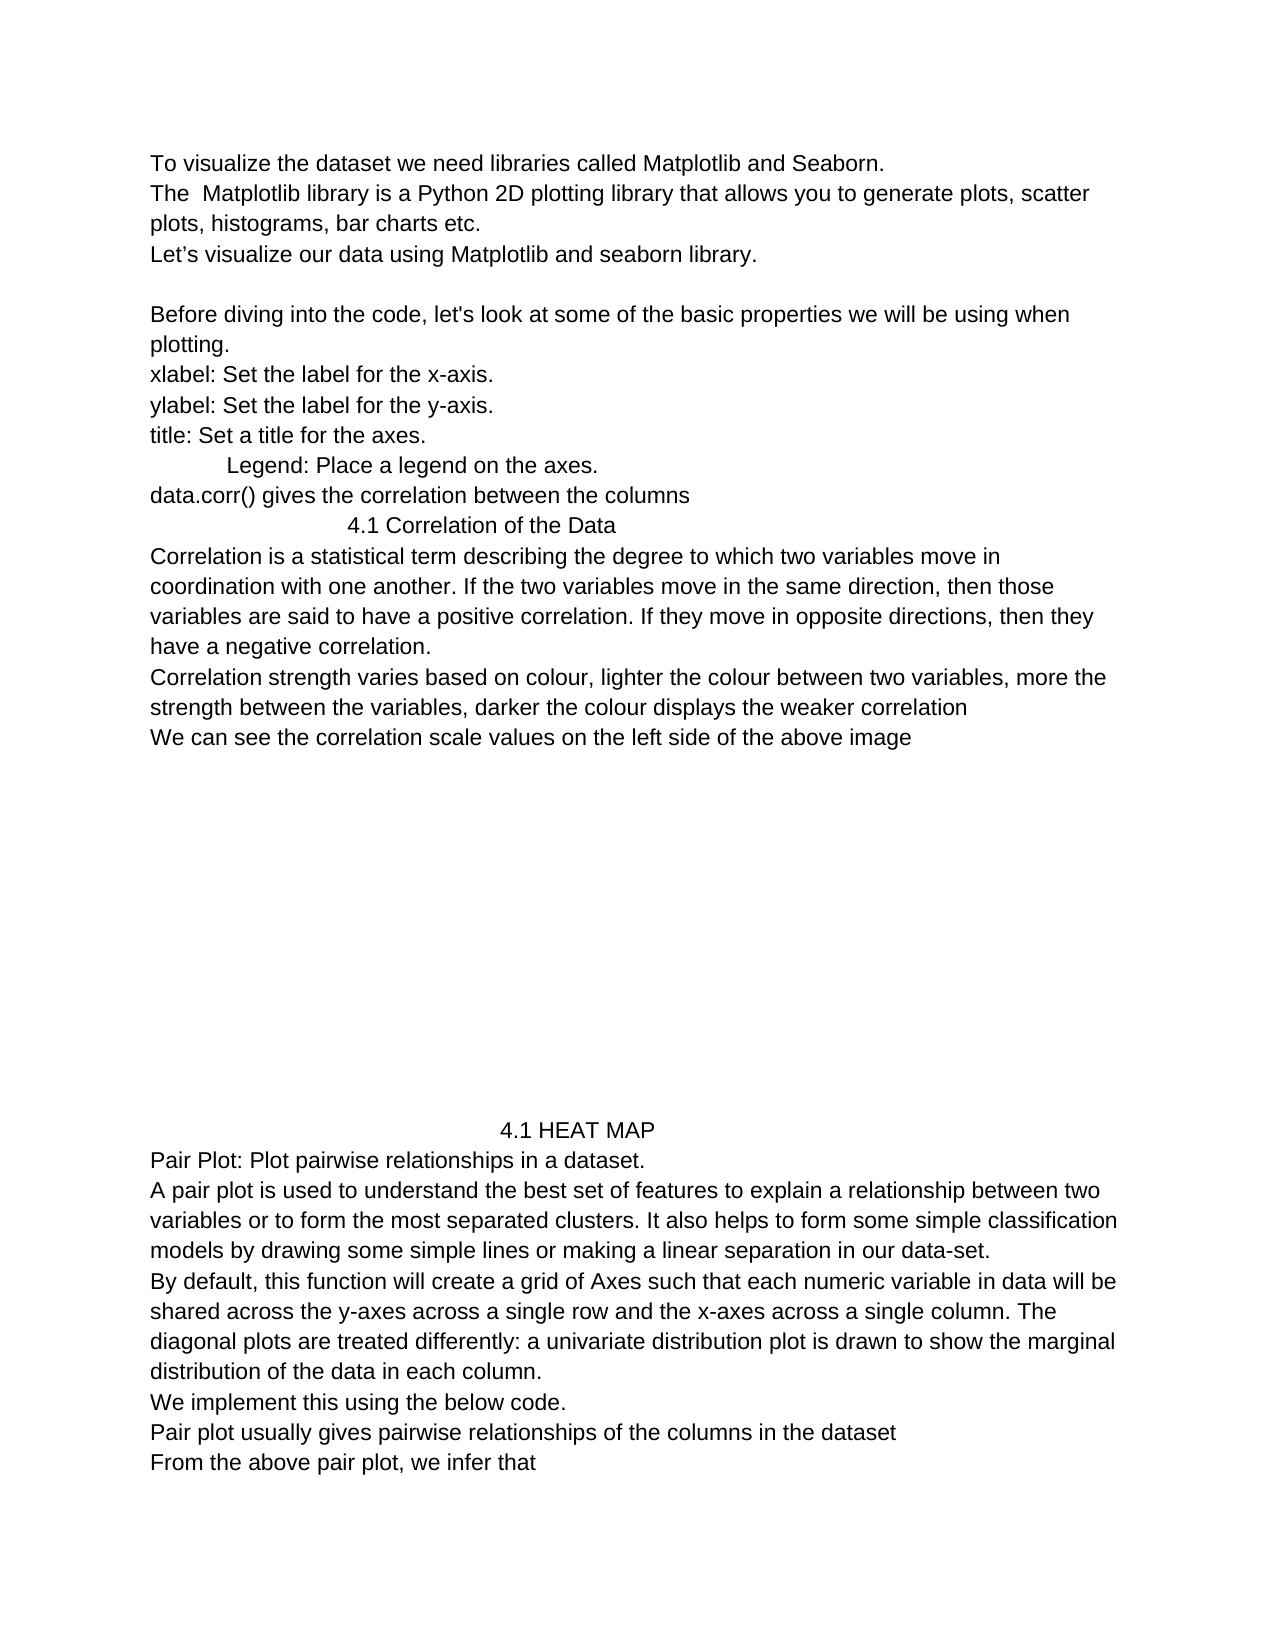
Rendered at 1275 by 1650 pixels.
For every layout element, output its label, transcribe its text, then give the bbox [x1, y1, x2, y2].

text We implement this using the below code. [150, 1388, 1125, 1415]
text 4.1 Correlation of the Data [150, 512, 1125, 539]
text 4.1 HEAT MAP [150, 1117, 1125, 1143]
text data.corr() gives the correlation between the columns [150, 482, 1125, 509]
text xlabel: Set the label for the x-axis. [150, 361, 1125, 388]
text Pair plot usually gives pairwise relationships of the columns in the dataset [150, 1419, 1125, 1445]
text Correlation strength varies based on colour, lighter the colour between two variables, more the strength between the variables, darker the colour displays the weaker correlation [150, 663, 1125, 720]
text Correlation is a statistical term describing the degree to which two variables move in coordination with one another. If the two variables move in the same direction, then those variables are said to have a positive correlation. If they move in opposite directions, then they have a negative correlation. [150, 543, 1125, 660]
text A pair plot is used to understand the best set of features to explain a relationship between two variables or to form the most separated clusters. It also helps to form some simple classification models by drawing some simple lines or making a linear separation in our data-set. [150, 1177, 1125, 1264]
text We can see the correlation scale values on the left side of the above image [150, 724, 1125, 750]
text From the above pair plot, we infer that [150, 1449, 1125, 1475]
text Legend: Place a legend on the axes. [150, 452, 1125, 478]
text Let’s visualize our data using Matplotlib and seaborn library. [150, 241, 1125, 267]
text Before diving into the code, let's look at some of the basic properties we will be using when plotting. [150, 301, 1125, 358]
text Pair Plot: Plot pairwise relationships in a dataset. [150, 1147, 1125, 1173]
text title: Set a title for the axes. [150, 422, 1125, 448]
text By default, this function will create a grid of Axes such that each numeric variable in data will be shared across the y-axes across a single row and the x-axes across a single column. The diagonal plots are treated differently: a univariate distribution plot is drawn to show the marginal distribution of the data in each column. [150, 1268, 1125, 1385]
text ylabel: Set the label for the y-axis. [150, 392, 1125, 418]
text The Matplotlib library is a Python 2D plotting library that allows you to generate plots, scatter plots, histograms, bar charts etc. [150, 180, 1125, 237]
text To visualize the dataset we need libraries called Matplotlib and Seaborn. [150, 150, 1125, 176]
